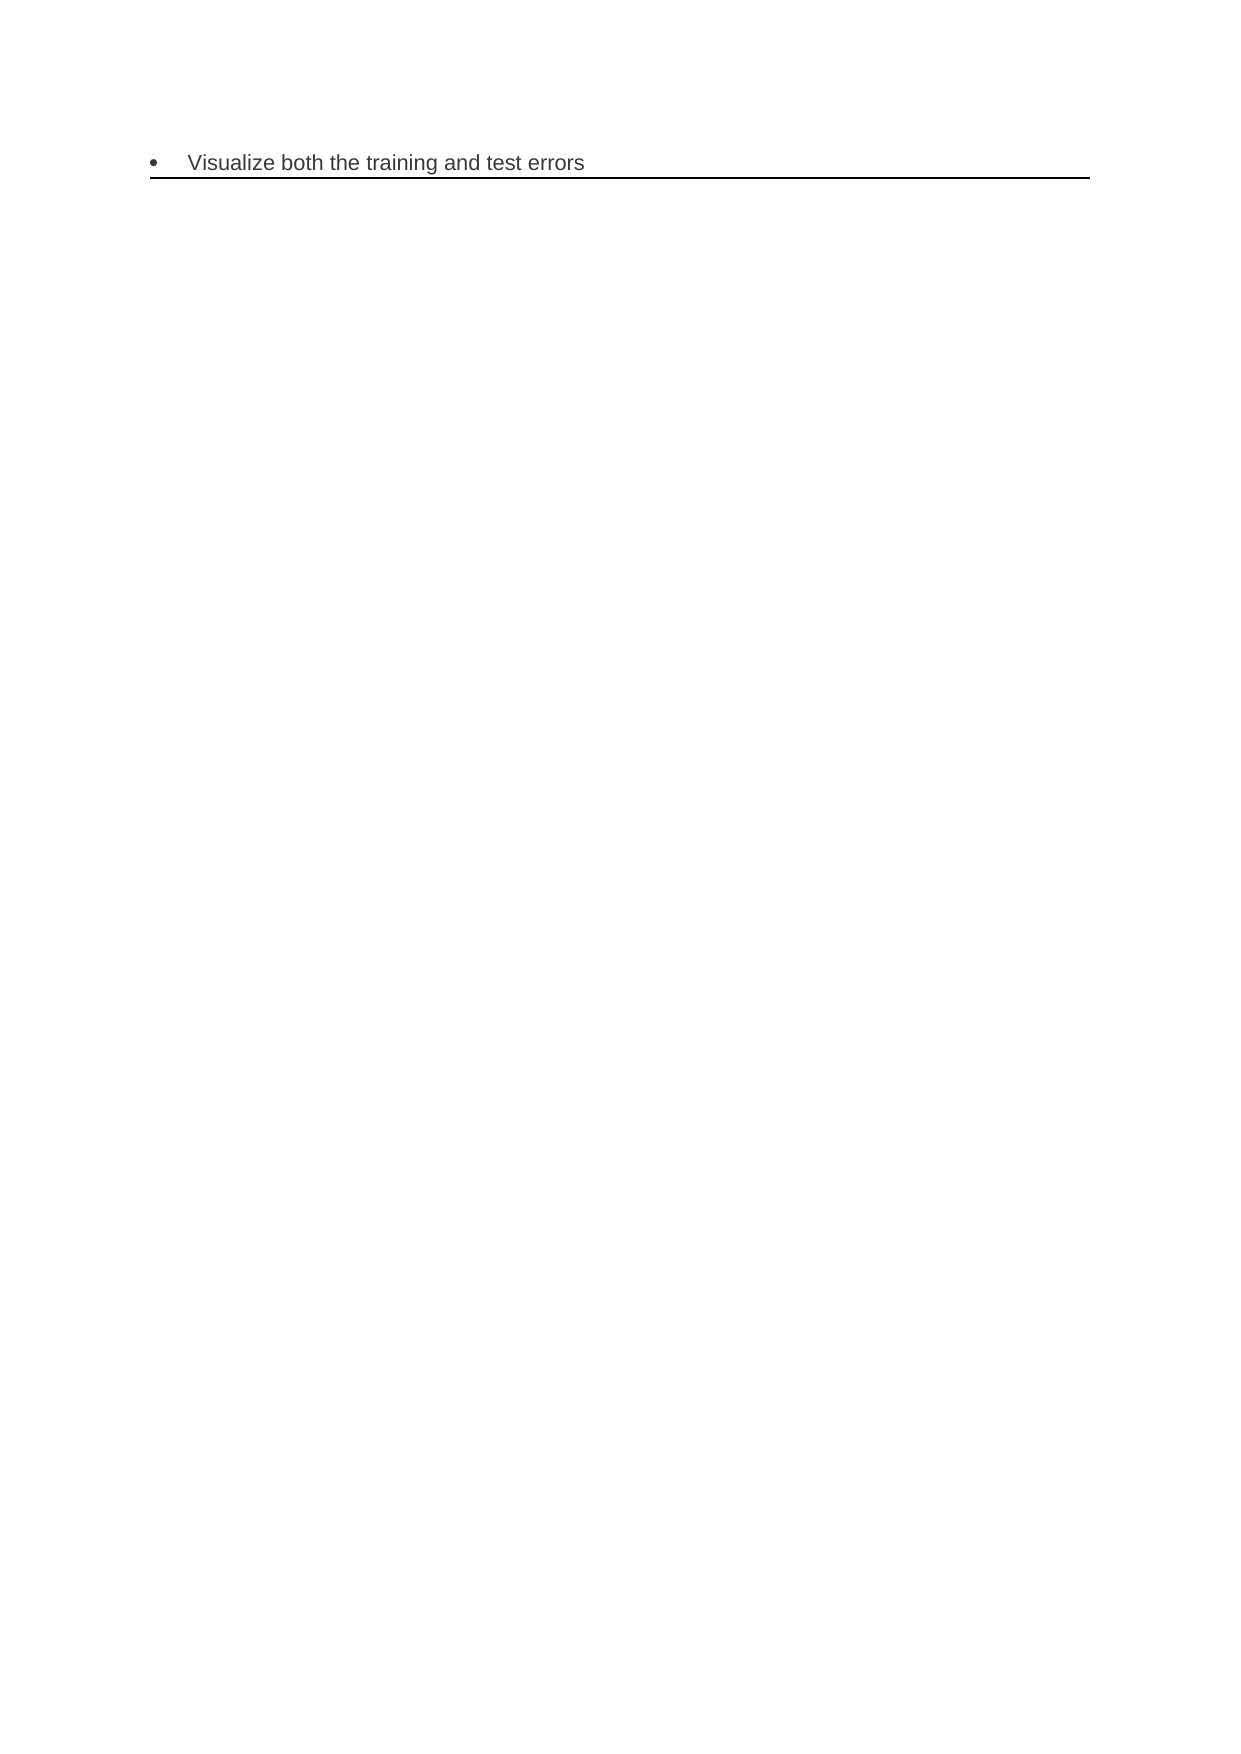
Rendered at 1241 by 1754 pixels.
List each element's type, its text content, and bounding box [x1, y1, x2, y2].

list Visualize both the training and test errors [150, 150, 1090, 177]
